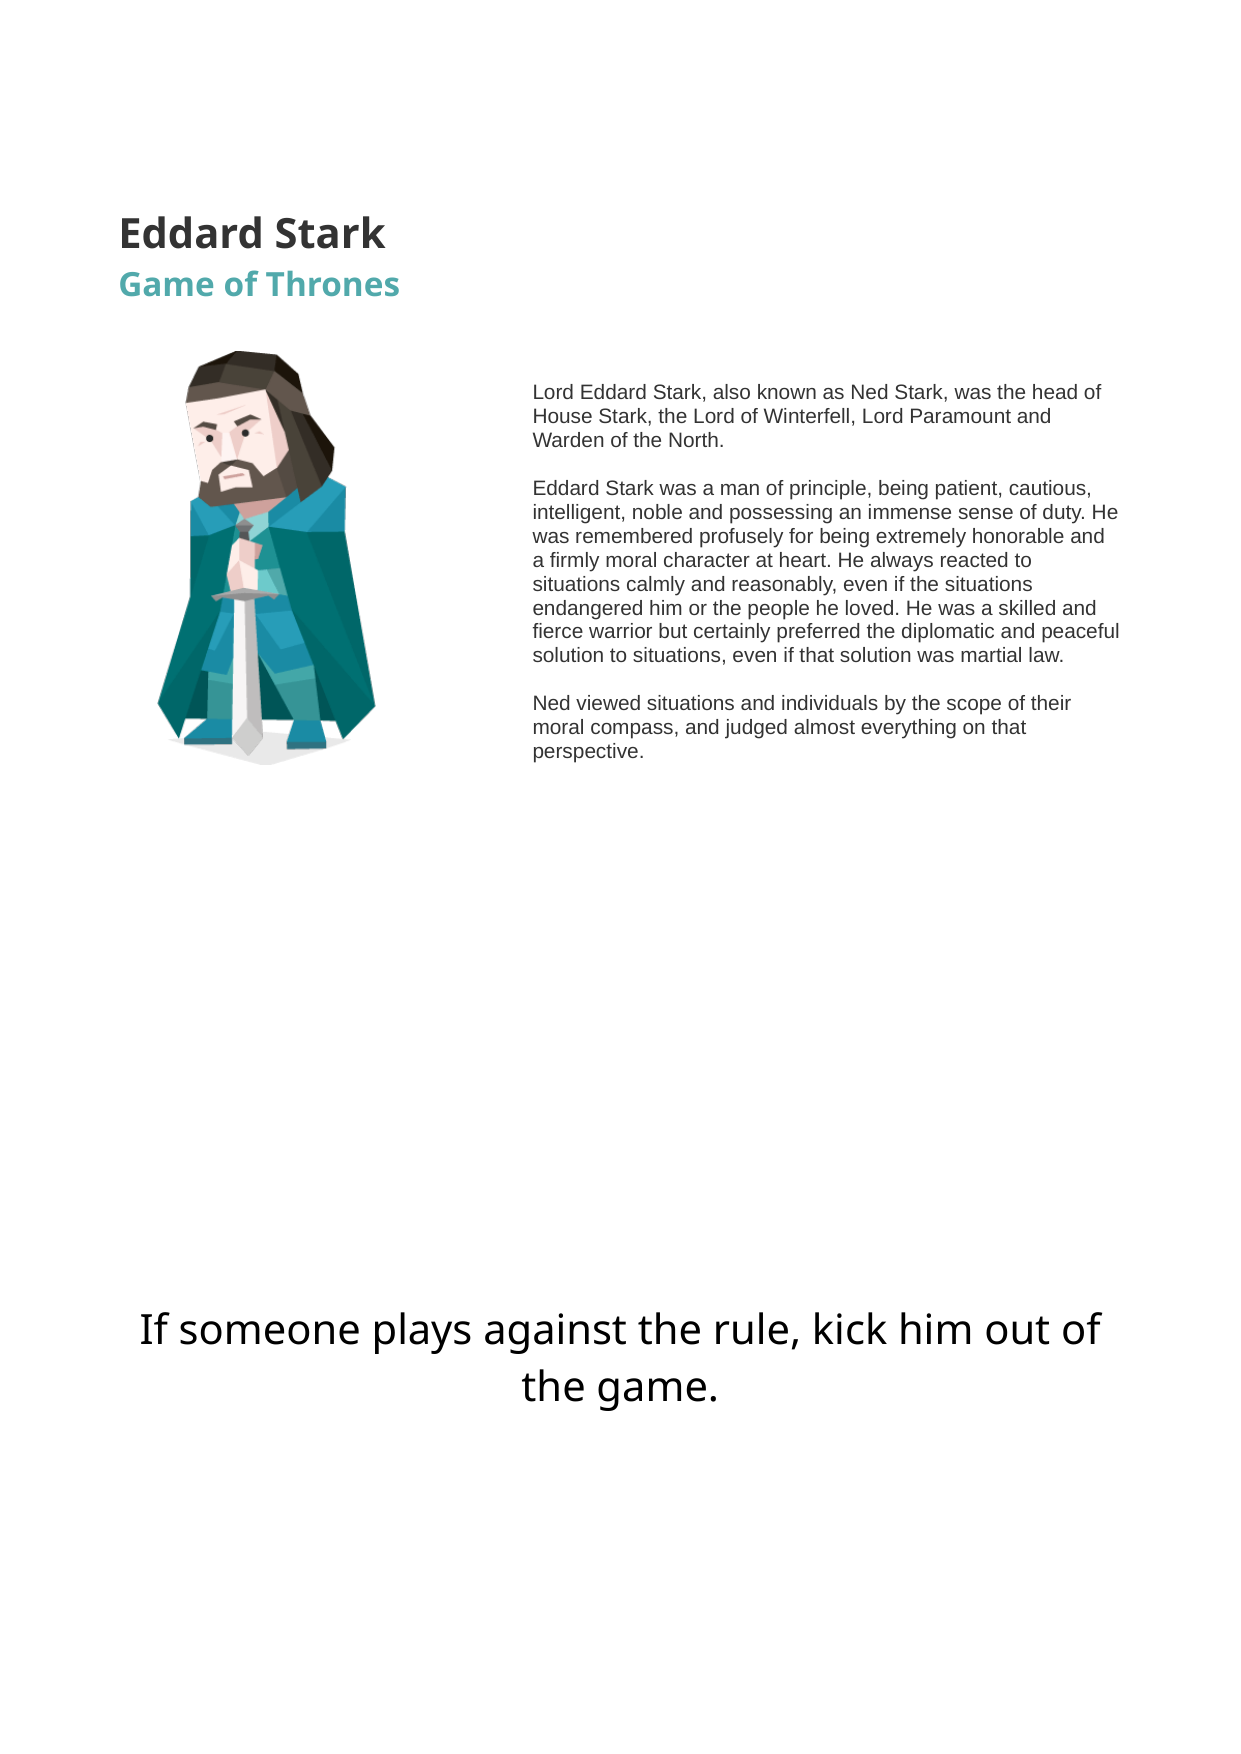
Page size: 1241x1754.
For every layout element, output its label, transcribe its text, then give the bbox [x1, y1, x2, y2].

text Lord Eddard Stark, also known as Ned Stark, was the head of House Stark, the Lord of Winterfell, Lord Paramount and Warden of the North. [473, 380, 1122, 452]
text Ned viewed situations and individuals by the scope of their moral compass, and judged almost everything on that perspective. [473, 691, 1122, 763]
picture [59, 351, 473, 765]
text Game of Thrones [118, 260, 1122, 306]
text Eddard Stark was a man of principle, being patient, cautious, intelligent, noble and possessing an immense sense of duty. He was remembered profusely for being extremely honorable and a firmly moral character at heart. He always reacted to situations calmly and reasonably, even if the situations endangered him or the people he loved. He was a skilled and fierce warrior but certainly preferred the diplomatic and peaceful solution to situations, even if that solution was martial law. [473, 476, 1122, 667]
text Eddard Stark [118, 204, 1122, 260]
text If someone plays against the rule, kick him out of the game. [118, 1300, 1122, 1413]
